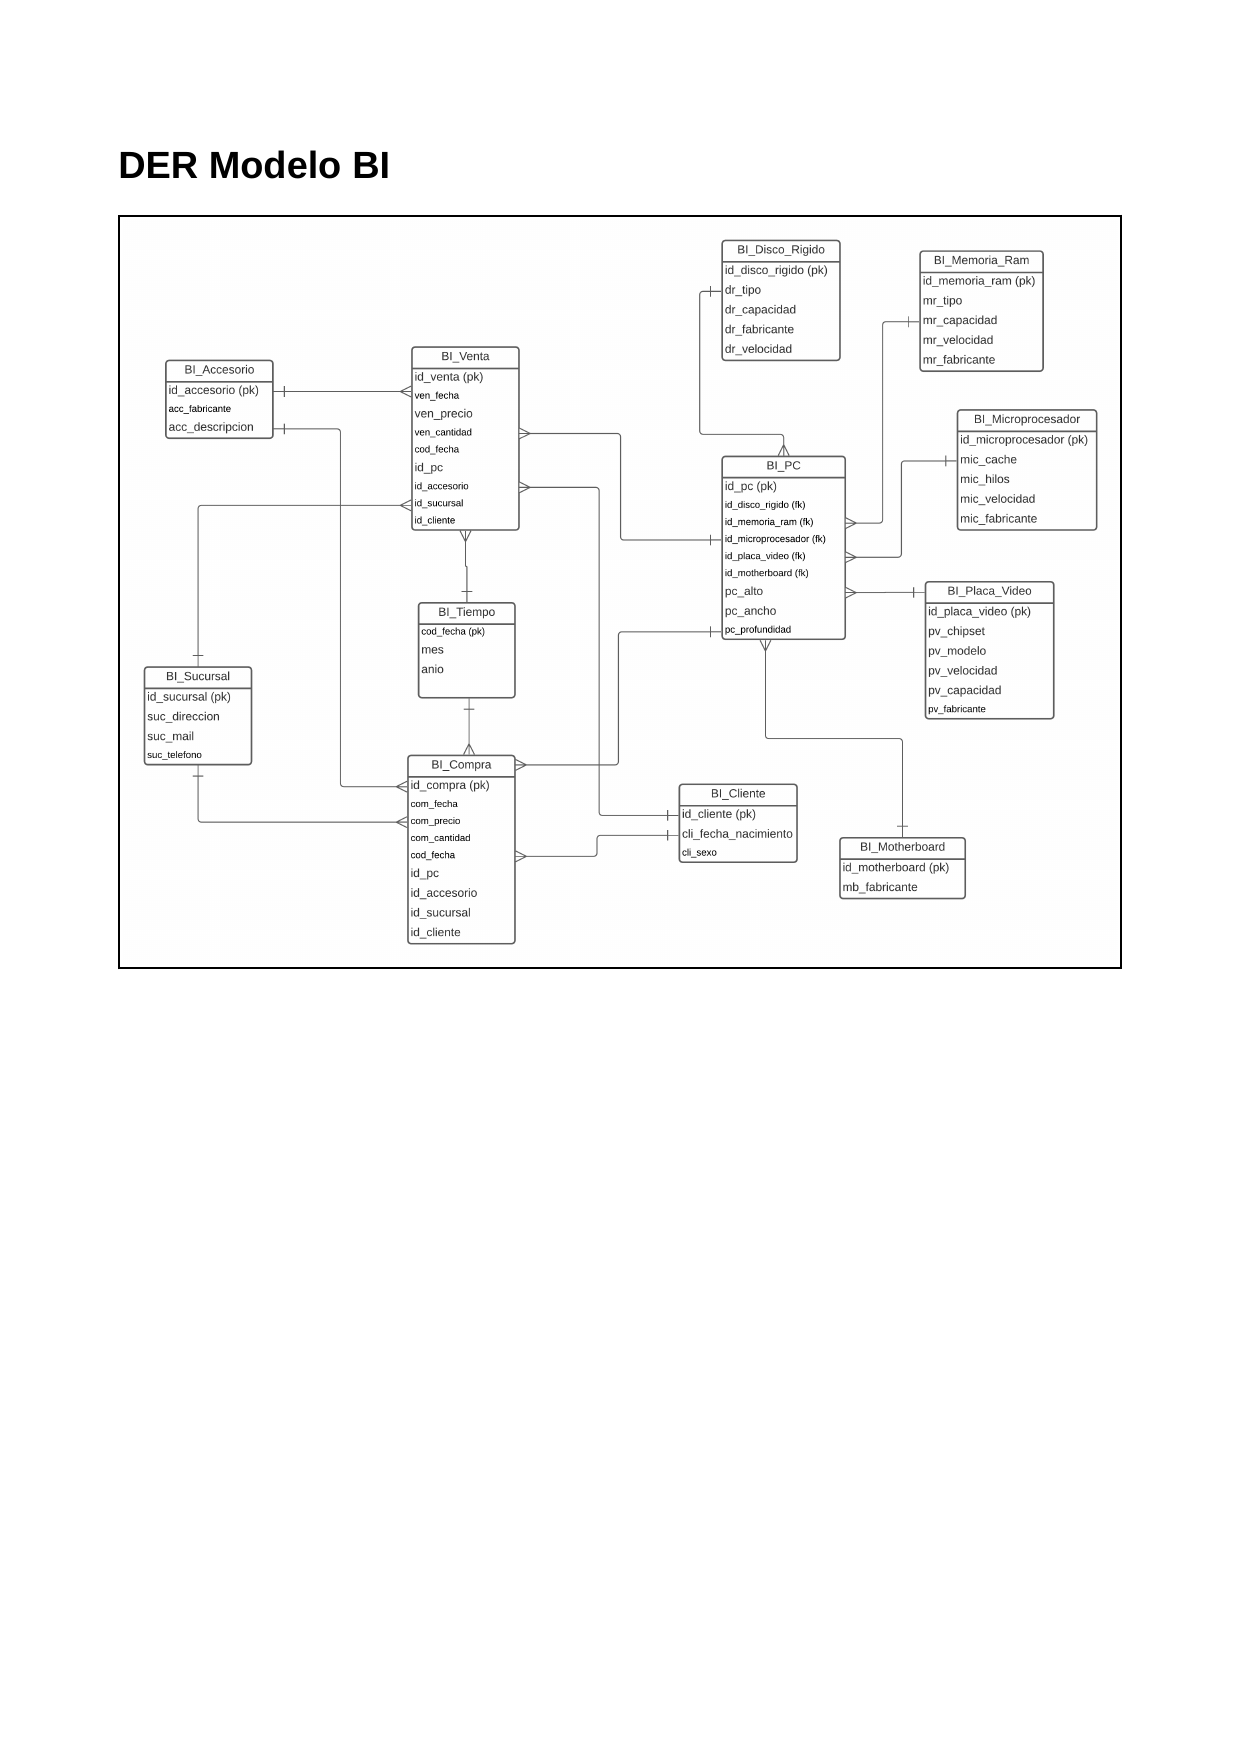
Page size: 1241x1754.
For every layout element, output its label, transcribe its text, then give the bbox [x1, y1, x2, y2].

picture [123, 219, 1118, 965]
subtitle DER Modelo BI [118, 143, 1122, 187]
